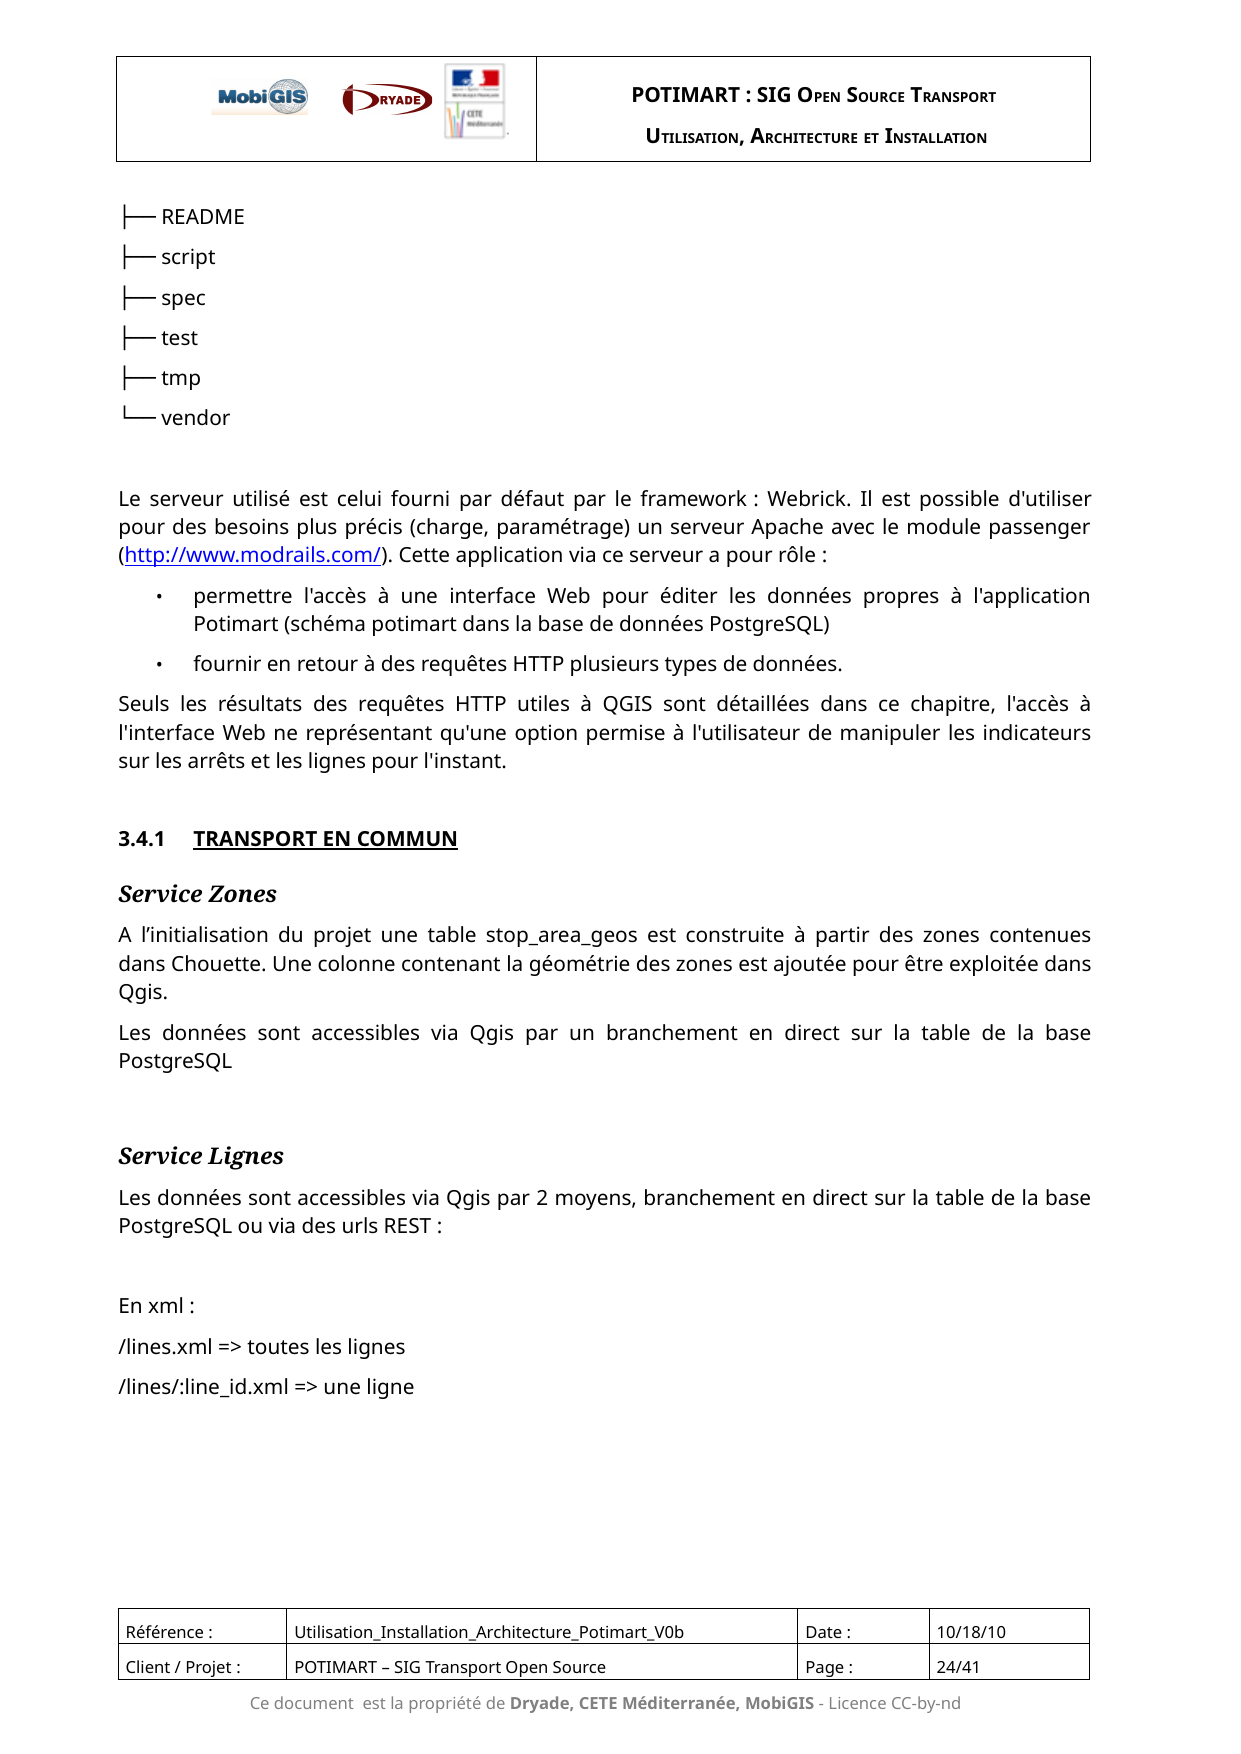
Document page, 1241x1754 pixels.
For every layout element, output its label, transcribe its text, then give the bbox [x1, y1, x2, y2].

subtitle Transport en commun [118, 815, 1099, 853]
picture [341, 84, 433, 115]
text ├── script [118, 242, 1092, 271]
text Le serveur utilisé est celui fourni par défaut par le framework : Webrick. Il est possible d'utiliser pour des besoins plus précis (charge, paramétrage) un serveur Apache avec le module passenger (http://www.modrails.com/). Cette application via ce serveur a pour rôle : [118, 484, 1092, 569]
text ├── README [118, 202, 1092, 231]
text └── vendor [118, 403, 1092, 432]
text ├── spec [118, 283, 1092, 311]
text En xml : [118, 1292, 1092, 1320]
picture [443, 62, 509, 141]
text Les données sont accessibles via Qgis par un branchement en direct sur la table de la base PostgreSQL [118, 1018, 1092, 1074]
subtitle Service Zones [118, 878, 1092, 909]
picture [211, 78, 309, 115]
list fournir en retour à des requêtes HTTP plusieurs types de données. [156, 649, 1092, 678]
list permettre l'accès à une interface Web pour éditer les données propres à l'application Potimart (schéma potimart dans la base de données PostgreSQL) [156, 581, 1092, 638]
text /lines/:line_id.xml => une ligne [118, 1372, 1092, 1401]
text ├── test [118, 323, 1092, 351]
text ├── tmp [118, 363, 1092, 391]
text Seuls les résultats des requêtes HTTP utiles à QGIS sont détaillées dans ce chapitre, l'accès à l'interface Web ne représentant qu'une option permise à l'utilisateur de manipuler les indicateurs sur les arrêts et les lignes pour l'instant. [118, 689, 1092, 775]
text A l’initialisation du projet une table stop_area_geos est construite à partir des zones contenues dans Chouette. Une colonne contenant la géométrie des zones est ajoutée pour être exploitée dans Qgis. [118, 921, 1092, 1006]
text Les données sont accessibles via Qgis par 2 moyens, branchement en direct sur la table de la base PostgreSQL ou via des urls REST : [118, 1183, 1092, 1240]
subtitle Service Lignes [118, 1140, 1092, 1171]
text /lines.xml => toutes les lignes [118, 1332, 1092, 1360]
